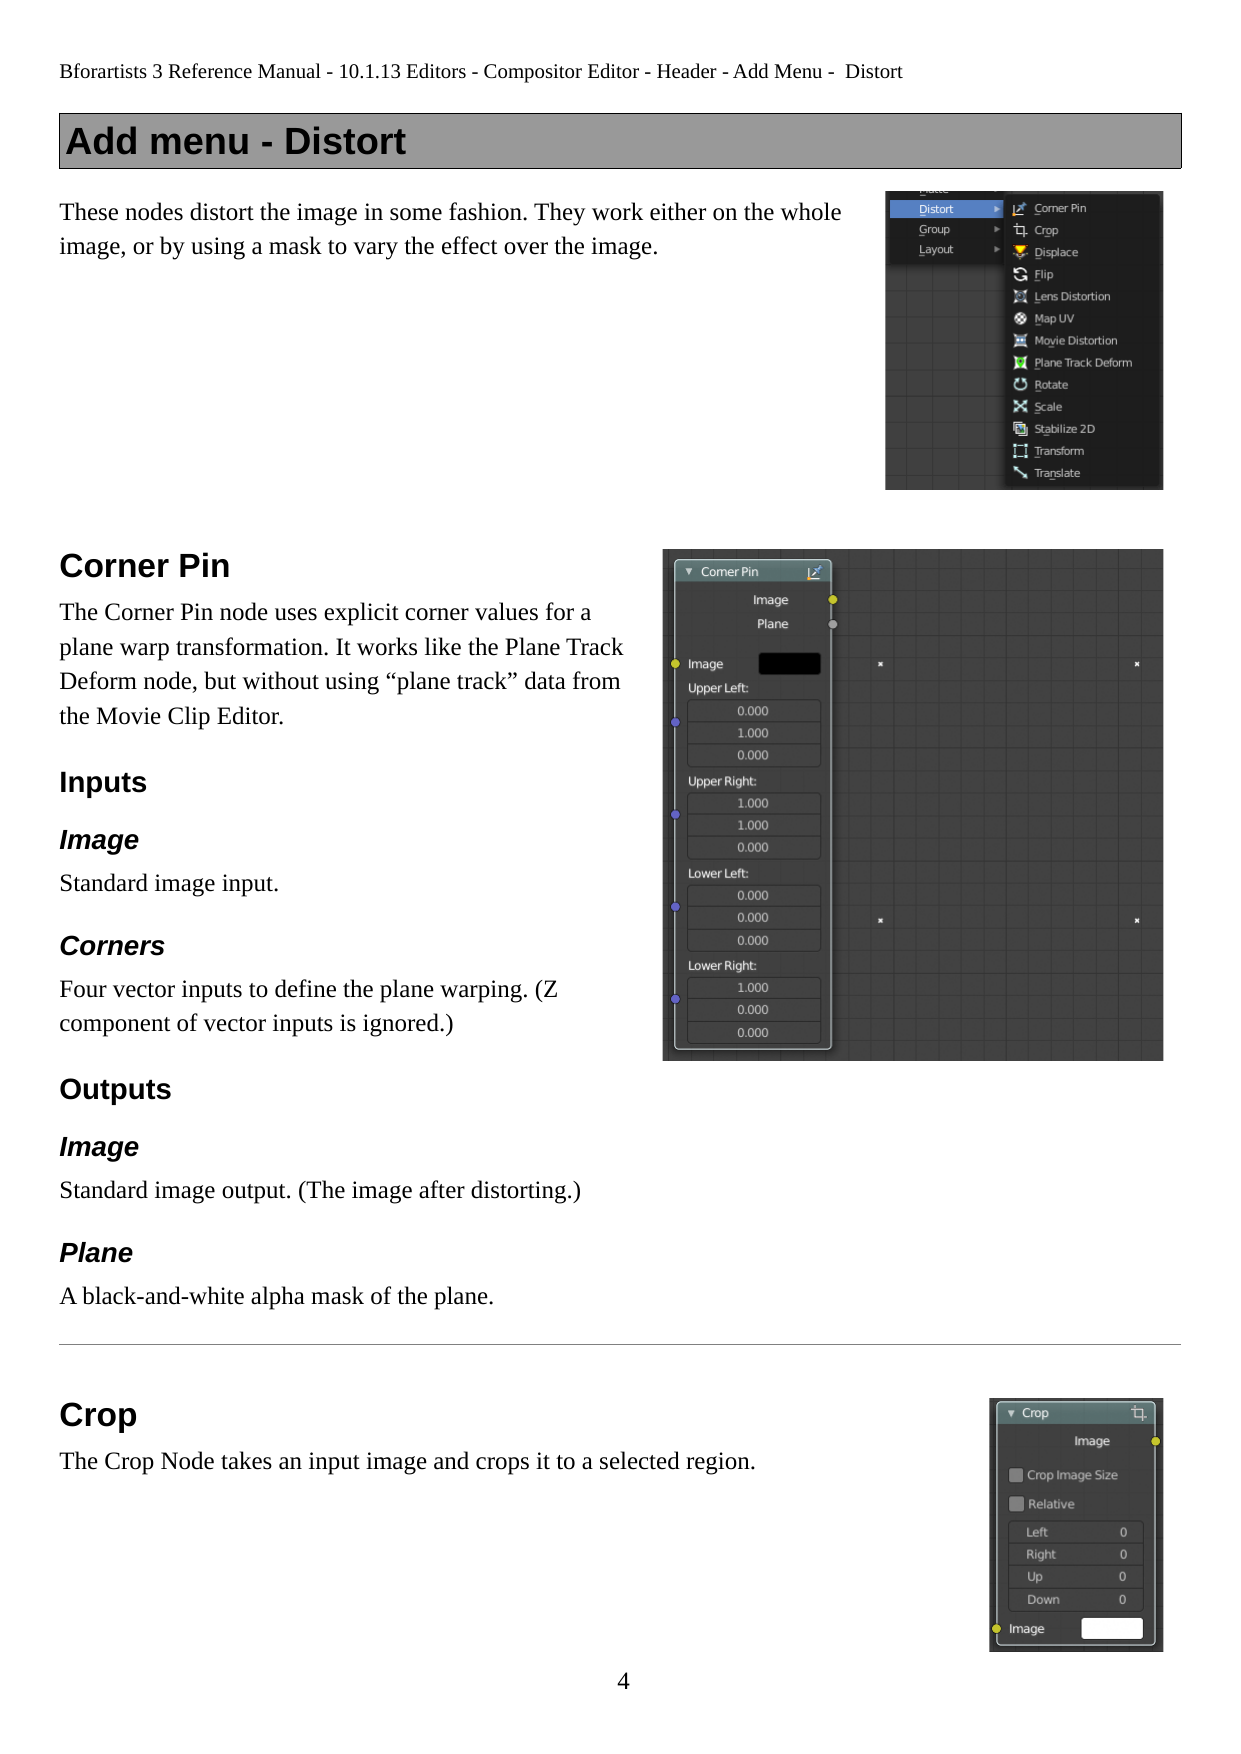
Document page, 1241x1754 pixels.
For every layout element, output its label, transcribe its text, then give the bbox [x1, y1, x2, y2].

picture [662, 549, 1164, 1061]
subtitle Inputs [59, 764, 662, 798]
subtitle Image [59, 1131, 1181, 1162]
text These nodes distort the image in some fashion. They work either on the whole image, or by using a mask to vary the effect over the image. [59, 197, 885, 260]
subtitle [1164, 764, 1181, 798]
text The Crop Node takes an input image and crops it to a selected region. [59, 1446, 989, 1475]
subtitle Plane [59, 1236, 1181, 1268]
subtitle [1164, 823, 1181, 855]
text The Corner Pin node uses explicit corner values for a plane warp transformation. It works like the Plane Track Deform node, but without using “plane track” data from the Movie Clip Editor. [59, 597, 662, 730]
text A black-and-white alpha mask of the plane. [59, 1281, 1181, 1309]
subtitle Outputs [59, 1072, 1181, 1106]
picture [989, 1398, 1164, 1652]
text Standard image input. [59, 868, 662, 896]
text Four vector inputs to define the plane warping. (Z component of vector inputs is ignored.) [59, 974, 662, 1037]
subtitle Image [59, 823, 662, 855]
text [1164, 868, 1181, 896]
subtitle Crop [59, 1395, 1181, 1433]
subtitle [1164, 929, 1181, 961]
subtitle Corner Pin [59, 546, 1181, 585]
subtitle Corners [59, 929, 662, 961]
text Standard image output. (The image after distorting.) [59, 1175, 1181, 1204]
table_header Add menu - Distort [60, 114, 1181, 168]
picture [885, 191, 1164, 490]
